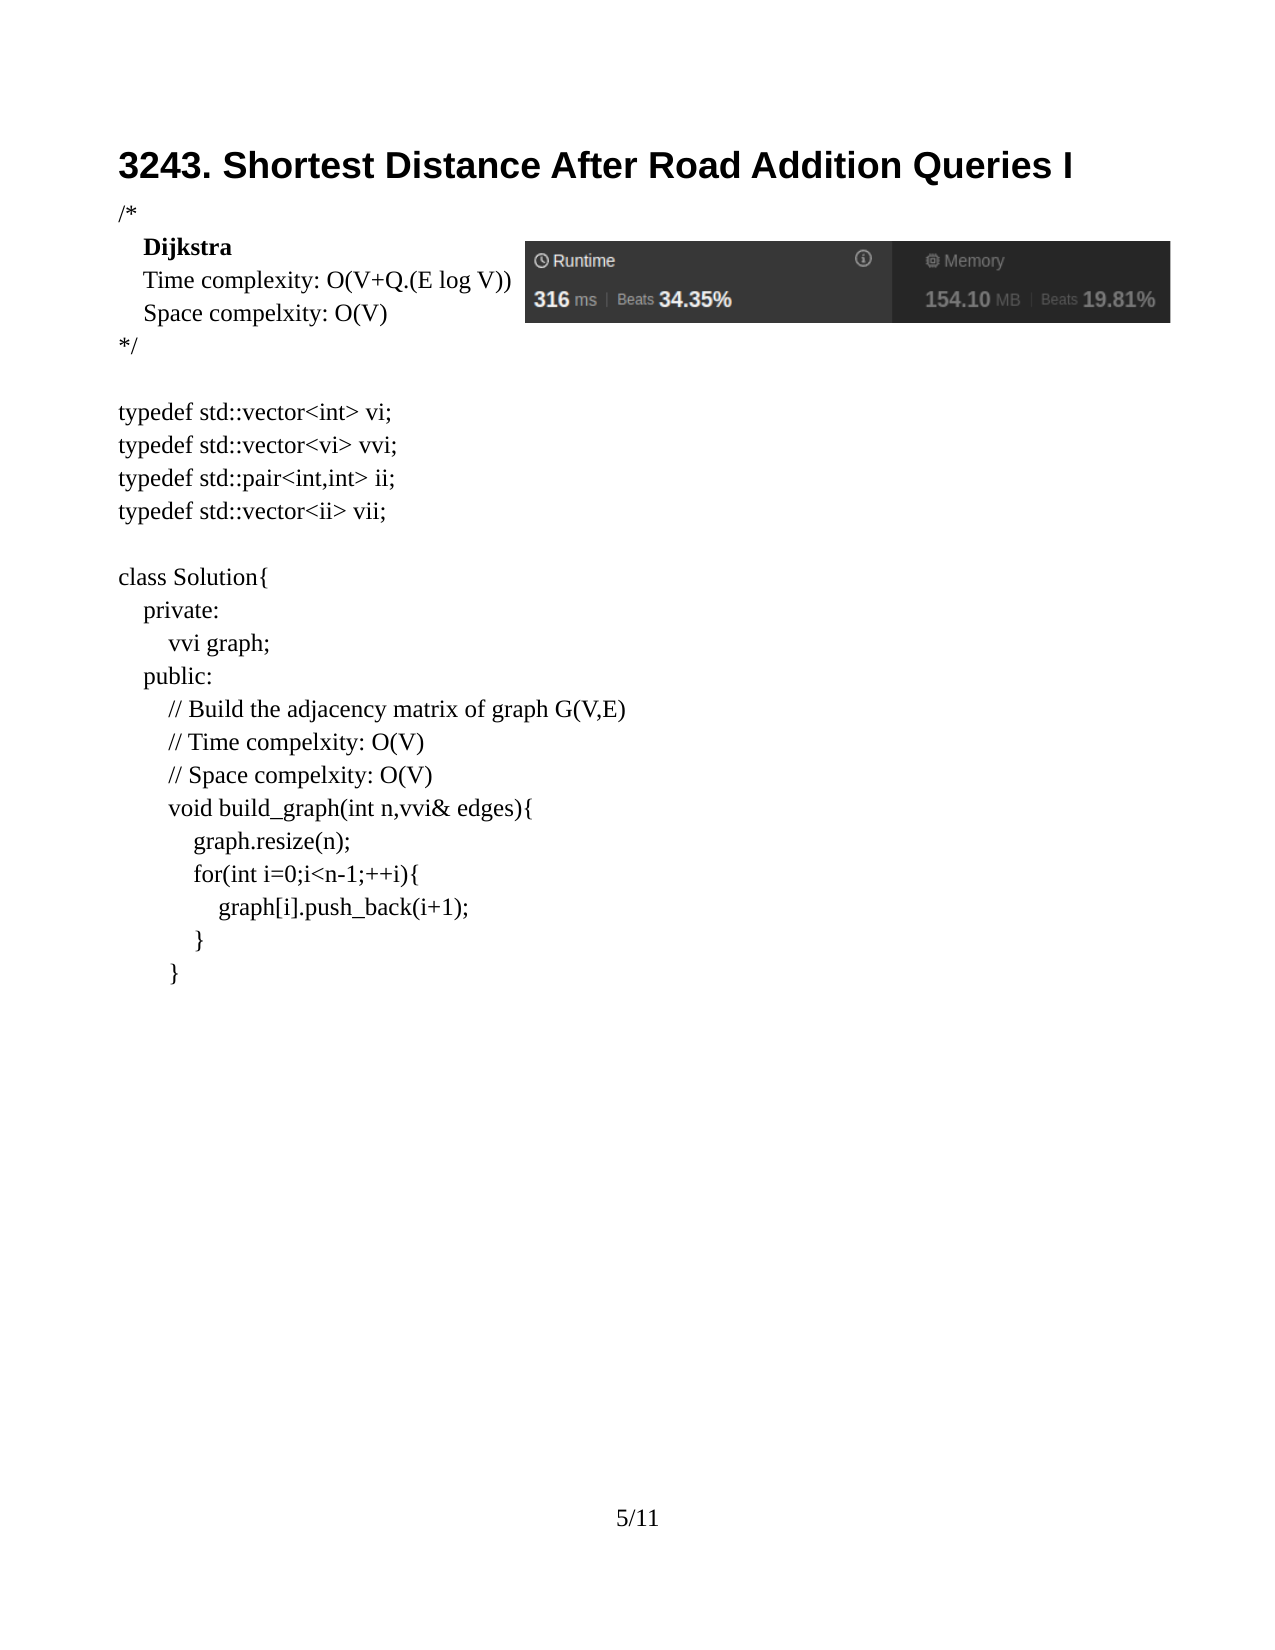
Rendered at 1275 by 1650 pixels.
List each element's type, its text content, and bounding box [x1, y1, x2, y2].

text graph.resize(n); [118, 826, 1157, 855]
text // Build the adjacency matrix of graph G(V,E) [118, 694, 1157, 723]
text for(int i=0;i<n-1;++i){ [118, 859, 1157, 888]
text typedef std::pair<int,int> ii; [118, 463, 1157, 492]
text typedef std::vector<vi> vvi; [118, 430, 1157, 459]
text Time complexity: O(V+Q.(E log V)) [118, 265, 525, 293]
text // Space compelxity: O(V) [118, 760, 1157, 789]
text class Solution{ [118, 562, 1157, 591]
text // Time compelxity: O(V) [118, 727, 1157, 756]
text Dijkstra [118, 232, 1157, 261]
text typedef std::vector<int> vi; [118, 397, 1157, 426]
text } [118, 958, 1157, 987]
picture [525, 241, 1171, 323]
text vvi graph; [118, 628, 1157, 657]
text typedef std::vector<ii> vii; [118, 496, 1157, 525]
text } [118, 925, 1157, 954]
text private: [118, 595, 1157, 624]
text public: [118, 661, 1157, 690]
subtitle 3243. Shortest Distance After Road Addition Queries I [118, 143, 1157, 186]
text graph[i].push_back(i+1); [118, 892, 1157, 921]
text void build_graph(int n,vvi& edges){ [118, 793, 1157, 822]
text */ [118, 331, 1157, 359]
text Space compelxity: O(V) [118, 298, 1157, 327]
text /* [118, 199, 1157, 227]
